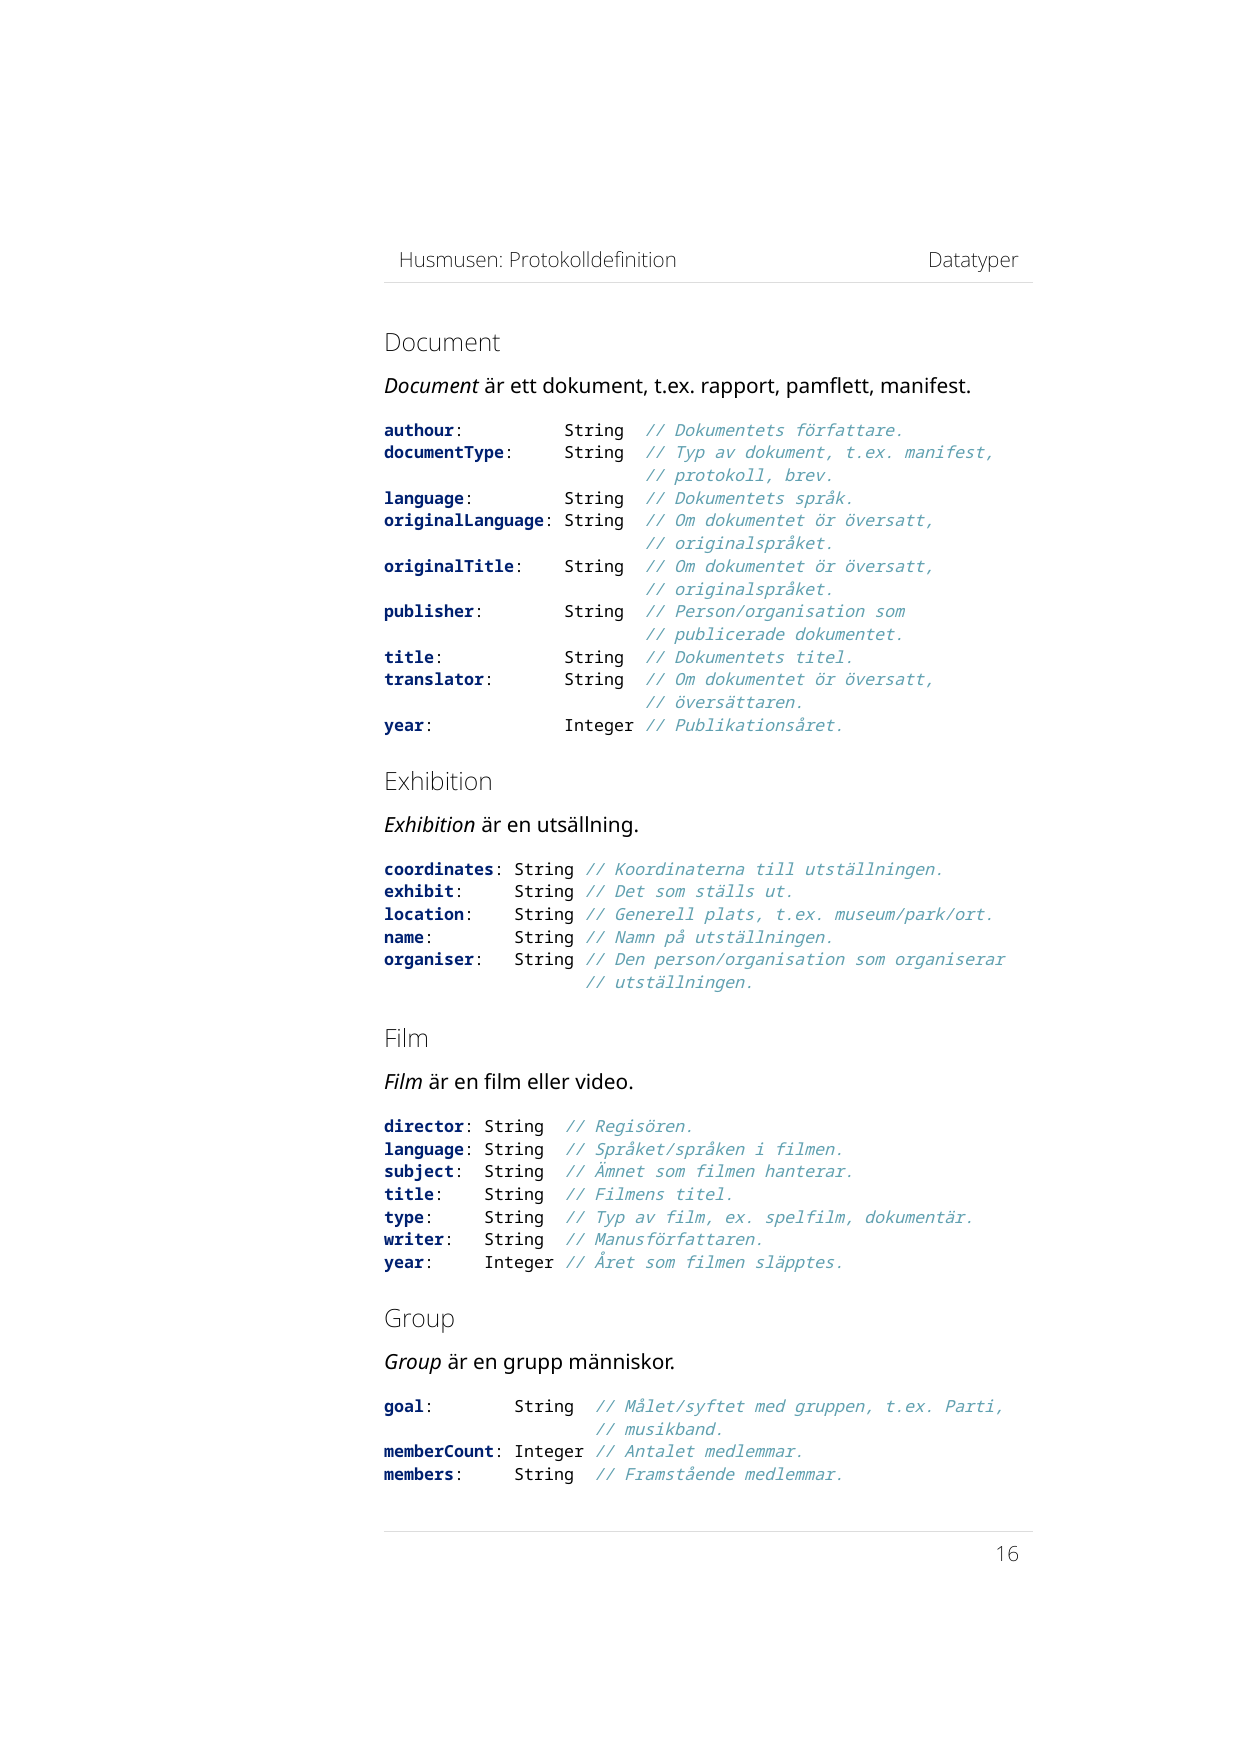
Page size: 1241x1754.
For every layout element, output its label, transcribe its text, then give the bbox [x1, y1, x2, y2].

text // originalspråket. [384, 577, 1033, 600]
text originalTitle: String // Om dokumentet ör översatt, [384, 554, 1033, 577]
text language: String // Språket/språken i filmen. [384, 1137, 1033, 1160]
text originalLanguage: String // Om dokumentet ör översatt, [384, 509, 1033, 532]
subtitle Exhibition [384, 763, 1033, 797]
subtitle Group [384, 1301, 1033, 1335]
text location: String // Generell plats, t.ex. museum/park/ort. [384, 903, 1033, 925]
text documentType: String // Typ av dokument, t.ex. manifest, [384, 441, 1033, 464]
text type: String // Typ av film, ex. spelfilm, dokumentär. [384, 1205, 1033, 1228]
text members: String // Framstående medlemmar. [384, 1463, 1033, 1485]
text director: String // Regisören. [384, 1114, 1033, 1137]
text memberCount: Integer // Antalet medlemmar. [384, 1440, 1033, 1463]
text // originalspråket. [384, 532, 1033, 554]
text publisher: String // Person/organisation som [384, 600, 1033, 623]
text name: String // Namn på utställningen. [384, 925, 1033, 948]
subtitle Film [384, 1021, 1033, 1055]
text goal: String // Målet/syftet med gruppen, t.ex. Parti, [384, 1394, 1033, 1417]
text exhibit: String // Det som ställs ut. [384, 880, 1033, 903]
text writer: String // Manusförfattaren. [384, 1228, 1033, 1251]
text title: String // Filmens titel. [384, 1183, 1033, 1205]
text // publicerade dokumentet. [384, 623, 1033, 645]
text title: String // Dokumentets titel. [384, 645, 1033, 668]
text coordinates: String // Koordinaterna till utställningen. [384, 857, 1033, 880]
text translator: String // Om dokumentet ör översatt, [384, 668, 1033, 691]
text year: Integer // Året som filmen släpptes. [384, 1251, 1033, 1273]
subtitle Document [384, 324, 1033, 358]
text year: Integer // Publikationsåret. [384, 713, 1033, 736]
text // utställningen. [384, 971, 1033, 993]
text // musikband. [384, 1417, 1033, 1440]
text // protokoll, brev. [384, 464, 1033, 486]
text Group är en grupp människor. [384, 1347, 1033, 1376]
text authour: String // Dokumentets författare. [384, 418, 1033, 441]
text // översättaren. [384, 691, 1033, 713]
text Document är ett dokument, t.ex. rapport, pamflett, manifest. [384, 371, 1033, 399]
text Film är en film eller video. [384, 1067, 1033, 1096]
text organiser: String // Den person/organisation som organiserar [384, 948, 1033, 971]
text subject: String // Ämnet som filmen hanterar. [384, 1160, 1033, 1183]
text language: String // Dokumentets språk. [384, 486, 1033, 509]
text Exhibition är en utsällning. [384, 810, 1033, 838]
